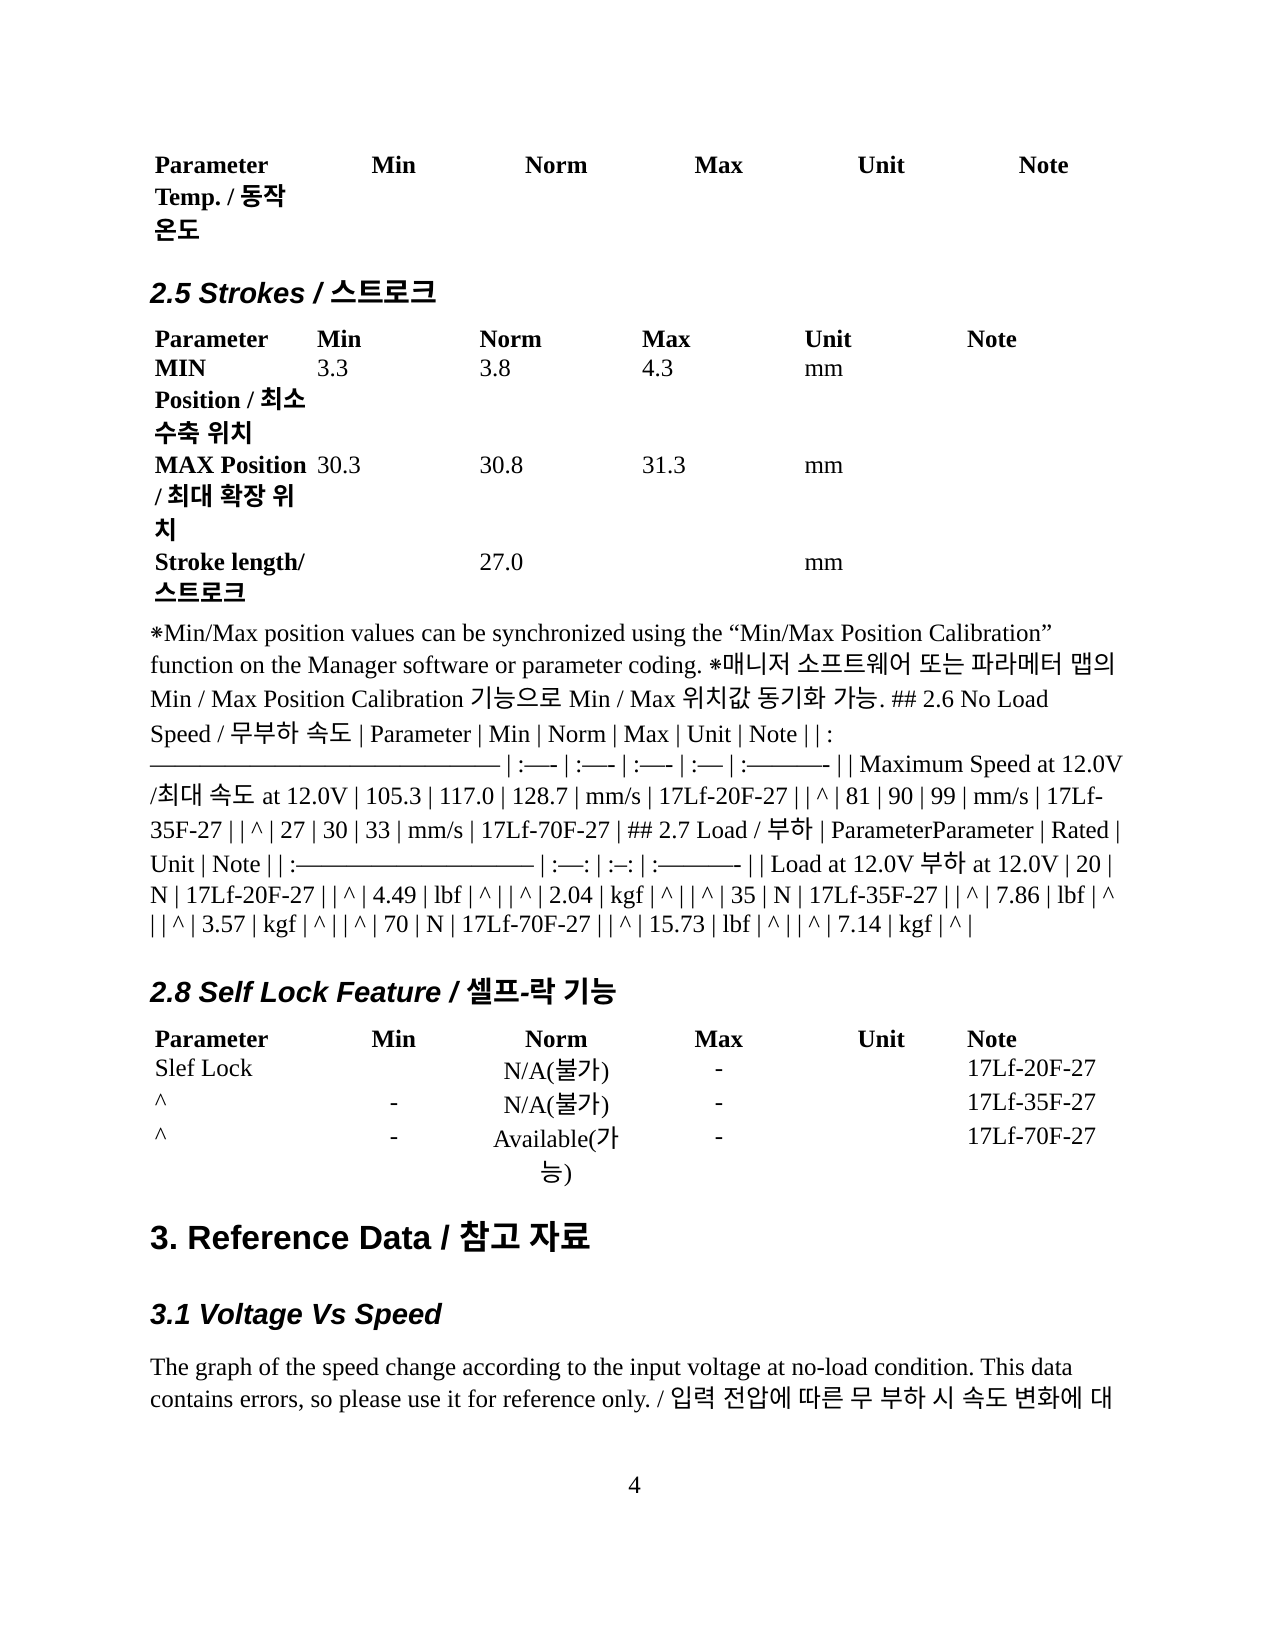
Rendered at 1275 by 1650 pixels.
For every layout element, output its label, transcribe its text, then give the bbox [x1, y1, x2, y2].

table_cell - [313, 1121, 475, 1189]
table_header Norm [475, 1024, 637, 1053]
table_header Parameter [150, 324, 312, 353]
table_header Min [313, 150, 475, 179]
table_cell [313, 547, 475, 609]
table_cell mm [800, 353, 962, 450]
table_header Norm [475, 324, 637, 353]
table_cell ^ [150, 1121, 312, 1189]
table_cell MIN Position / 최소 수축 위치 [150, 353, 312, 450]
table_cell 4.3 [638, 353, 800, 450]
table_header Unit [800, 1024, 962, 1053]
table_cell - [638, 1121, 800, 1189]
table_cell 3.3 [313, 353, 475, 450]
subtitle 3.1 Voltage Vs Speed [150, 1297, 1125, 1331]
table_cell mm [800, 450, 962, 547]
text The graph of the speed change according to the input voltage at no-load condition. This data contains errors, so please use it for reference only. / 입력 전압에 따른 무 부하 시 속도 변화에 대 [150, 1352, 1125, 1415]
table_header Note [963, 324, 1125, 353]
table_cell Available(가능) [475, 1121, 637, 1189]
table_cell ^ [150, 1087, 312, 1121]
table_cell [638, 547, 800, 609]
table_header Min [313, 324, 475, 353]
table_cell 17Lf-70F-27 [963, 1121, 1125, 1189]
table_header Max [638, 324, 800, 353]
table_cell 30.8 [475, 450, 637, 547]
table_cell - [638, 1087, 800, 1121]
subtitle 2.8 Self Lock Feature / 셀프-락 기능 [150, 972, 1125, 1011]
table_header Max [638, 150, 800, 179]
subtitle 2.5 Strokes / 스트로크 [150, 272, 1125, 312]
table_cell 30.3 [313, 450, 475, 547]
table_cell 31.3 [638, 450, 800, 547]
table_cell - [638, 1053, 800, 1087]
table_cell [800, 1053, 962, 1087]
table_cell N/A(불가) [475, 1053, 637, 1087]
table_cell [800, 1087, 962, 1121]
table_cell [800, 179, 962, 247]
table_header Parameter [150, 150, 312, 179]
table_header Unit [800, 324, 962, 353]
table_cell - [313, 1087, 475, 1121]
table_cell [313, 179, 475, 247]
table_cell - [475, 179, 637, 247]
table_cell 27.0 [475, 547, 637, 609]
table_header Min [313, 1024, 475, 1053]
table_cell [963, 450, 1125, 547]
table_cell 17Lf-20F-27 [963, 1053, 1125, 1087]
table_cell Temp. / 동작온도 [150, 179, 312, 247]
table_cell [638, 179, 800, 247]
table_cell Slef Lock [150, 1053, 312, 1087]
table_cell MAX Position / 최대 확장 위치 [150, 450, 312, 547]
table_header Norm [475, 150, 637, 179]
table_header Note [963, 150, 1125, 179]
table_cell N/A(불가) [475, 1087, 637, 1121]
table_cell mm [800, 547, 962, 609]
table_cell 17Lf-35F-27 [963, 1087, 1125, 1121]
table_header Max [638, 1024, 800, 1053]
table_header Unit [800, 150, 962, 179]
text ⁕Min/Max position values ​​can be synchronized using the “Min/Max Position Calibration” function on the Manager software or parameter coding. ⁕매니저 소프트웨어 또는 파라메터 맵의 Min / Max Position Calibration 기능으로 Min / Max 위치값 동기화 가능. ## 2.6 No Load Speed / 무부하 속도 | Parameter | Min | Norm | Max | Unit | Note | | :—————————————— | :—- | :—- | :—- | :— | :———- | | Maximum Speed at 12.0V /최대 속도 at 12.0V | 105.3 | 117.0 | 128.7 | mm/s | 17Lf-20F-27 | | ^ | 81 | 90 | 99 | mm/s | 17Lf-35F-27 | | ^ | 27 | 30 | 33 | mm/s | 17Lf-70F-27 | ## 2.7 Load / 부하 | ParameterParameter | Rated | Unit | Note | | :—————————– | :—: | :–: | :———- | | Load at 12.0V 부하 at 12.0V | 20 | N | 17Lf-20F-27 | | ^ | 4.49 | lbf | ^ | | ^ | 2.04 | kgf | ^ | | ^ | 35 | N | 17Lf-35F-27 | | ^ | 7.86 | lbf | ^ | | ^ | 3.57 | kgf | ^ | | ^ | 70 | N | 17Lf-70F-27 | | ^ | 15.73 | lbf | ^ | | ^ | 7.14 | kgf | ^ | [150, 618, 1125, 938]
table_cell [963, 547, 1125, 609]
table_cell [963, 179, 1125, 247]
table_cell [963, 353, 1125, 450]
table_cell [313, 1053, 475, 1087]
table_cell Stroke length/ 스트로크 [150, 547, 312, 609]
table_header Parameter [150, 1024, 312, 1053]
table_cell 3.8 [475, 353, 637, 450]
subtitle 3. Reference Data / 참고 자료 [150, 1214, 1125, 1259]
table_header Note [963, 1024, 1125, 1053]
table_cell [800, 1121, 962, 1189]
